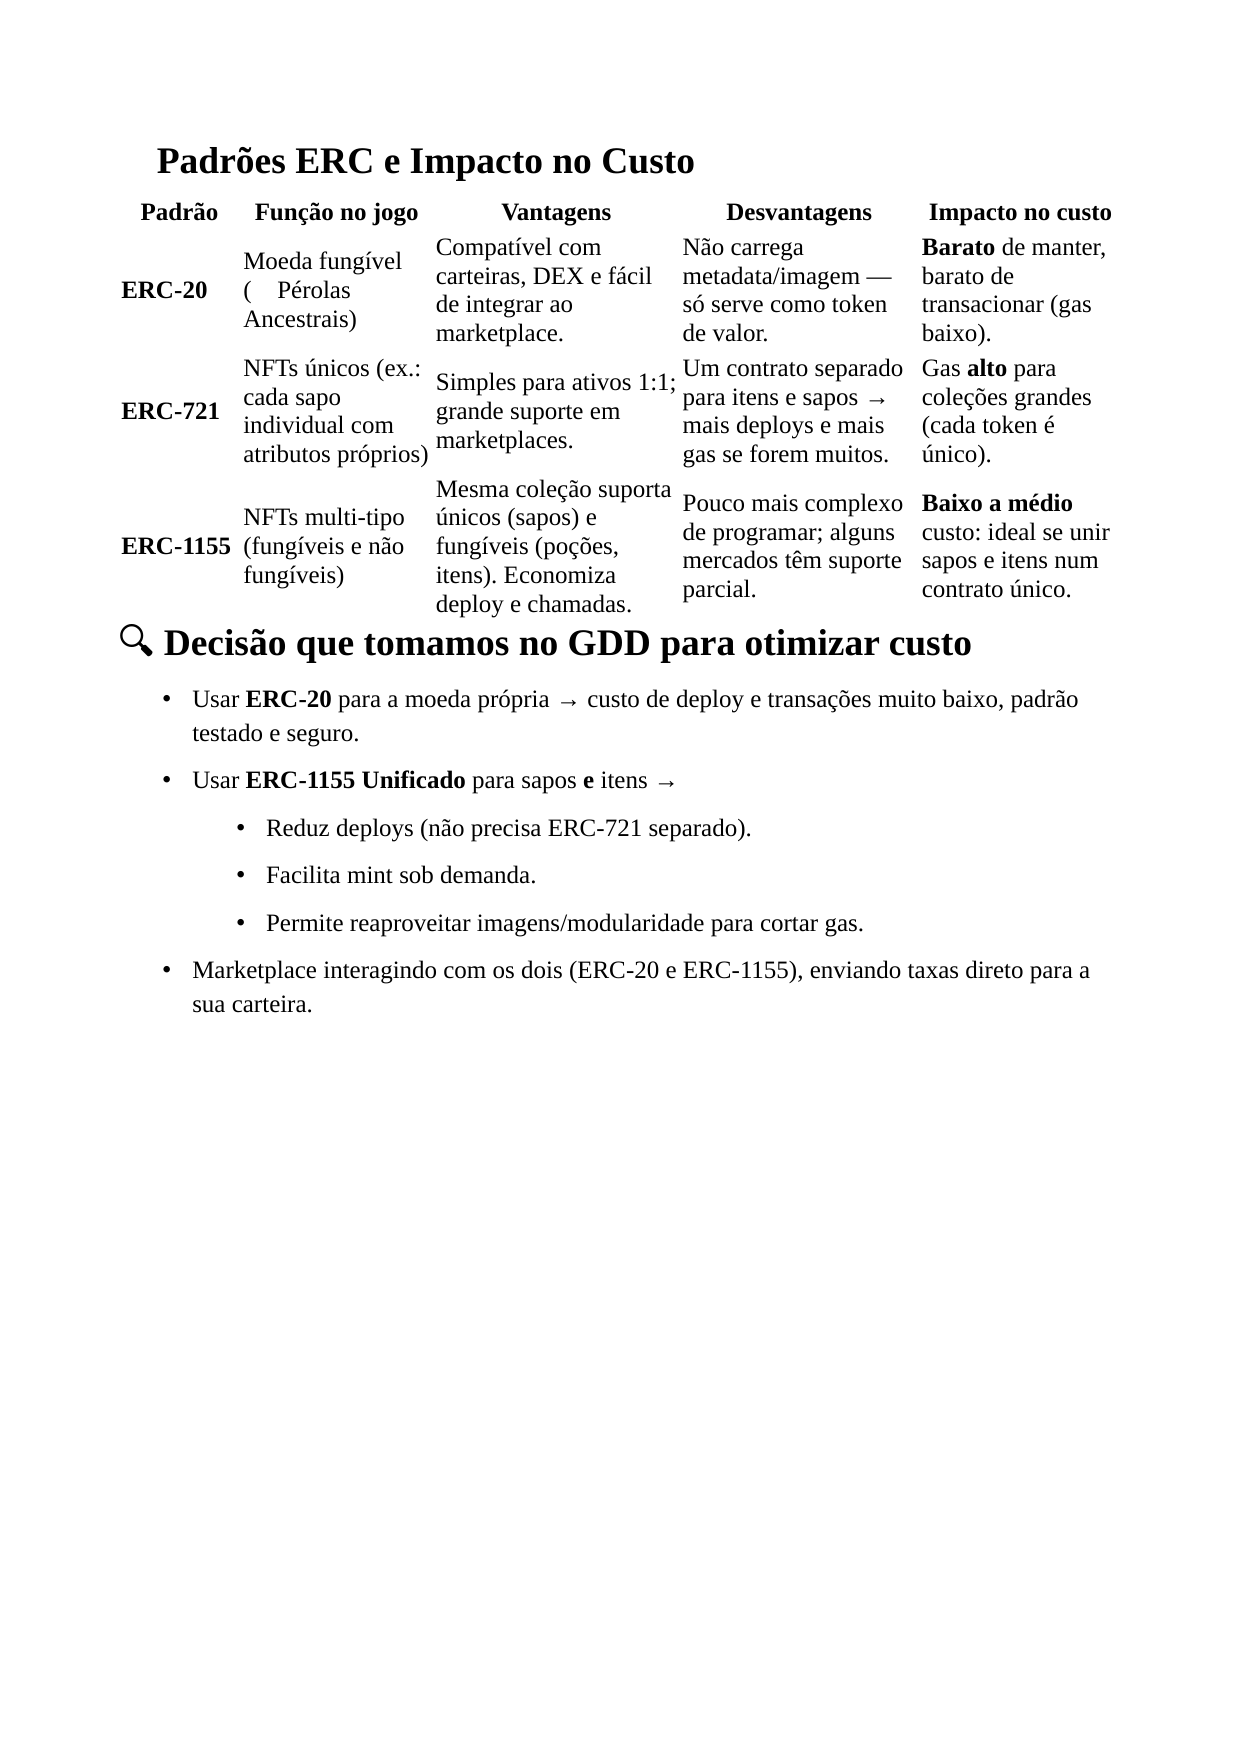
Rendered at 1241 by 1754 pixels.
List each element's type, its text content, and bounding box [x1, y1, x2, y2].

table_cell NFTs multi‑tipo (fungíveis e não fungíveis) [240, 471, 433, 620]
table_cell Simples para ativos 1:1; grande suporte em marketplaces. [433, 350, 679, 471]
table_cell ERC‑721 [118, 350, 240, 471]
table_cell ERC‑1155 [118, 471, 240, 620]
table_cell Moeda fungível (💎 Pérolas Ancestrais) [240, 229, 433, 350]
subtitle 📜 Padrões ERC e Impacto no Custo [118, 139, 1122, 182]
list Marketplace interagindo com os dois (ERC‑20 e ERC‑1155), enviando taxas direto para a sua carteira. [162, 956, 1122, 1017]
table_cell Compatível com carteiras, DEX e fácil de integrar ao marketplace. [433, 229, 679, 350]
table_cell ERC‑20 [118, 229, 240, 350]
table_cell Gas alto para coleções grandes (cada token é único). [919, 350, 1122, 471]
table_header Função no jogo [240, 195, 433, 229]
table_cell Barato de manter, barato de transacionar (gas baixo). [919, 229, 1122, 350]
table_cell Um contrato separado para itens e sapos → mais deploys e mais gas se forem muitos. [680, 350, 919, 471]
table_header Padrão [118, 195, 240, 229]
table_cell Baixo a médio custo: ideal se unir sapos e itens num contrato único. [919, 471, 1122, 620]
list Reduz deploys (não precisa ERC‑721 separado). [236, 813, 1122, 842]
list Permite reaproveitar imagens/modularidade para cortar gas. [236, 908, 1122, 937]
table_header Impacto no custo [919, 195, 1122, 229]
list Usar ERC‑20 para a moeda própria → custo de deploy e transações muito baixo, padrão testado e seguro. [162, 684, 1122, 746]
table_cell NFTs únicos (ex.: cada sapo individual com atributos próprios) [240, 350, 433, 471]
table_cell Não carrega metadata/imagem — só serve como token de valor. [680, 229, 919, 350]
table_header Vantagens [433, 195, 679, 229]
list Facilita mint sob demanda. [236, 860, 1122, 889]
table_cell Pouco mais complexo de programar; alguns mercados têm suporte parcial. [680, 471, 919, 620]
table_cell Mesma coleção suporta únicos (sapos) e fungíveis (poções, itens). Economiza deploy e chamadas. [433, 471, 679, 620]
subtitle 🔍 Decisão que tomamos no GDD para otimizar custo [118, 620, 1122, 663]
table_header Desvantagens [680, 195, 919, 229]
list Usar ERC‑1155 Unificado para sapos e itens → [162, 765, 1122, 794]
